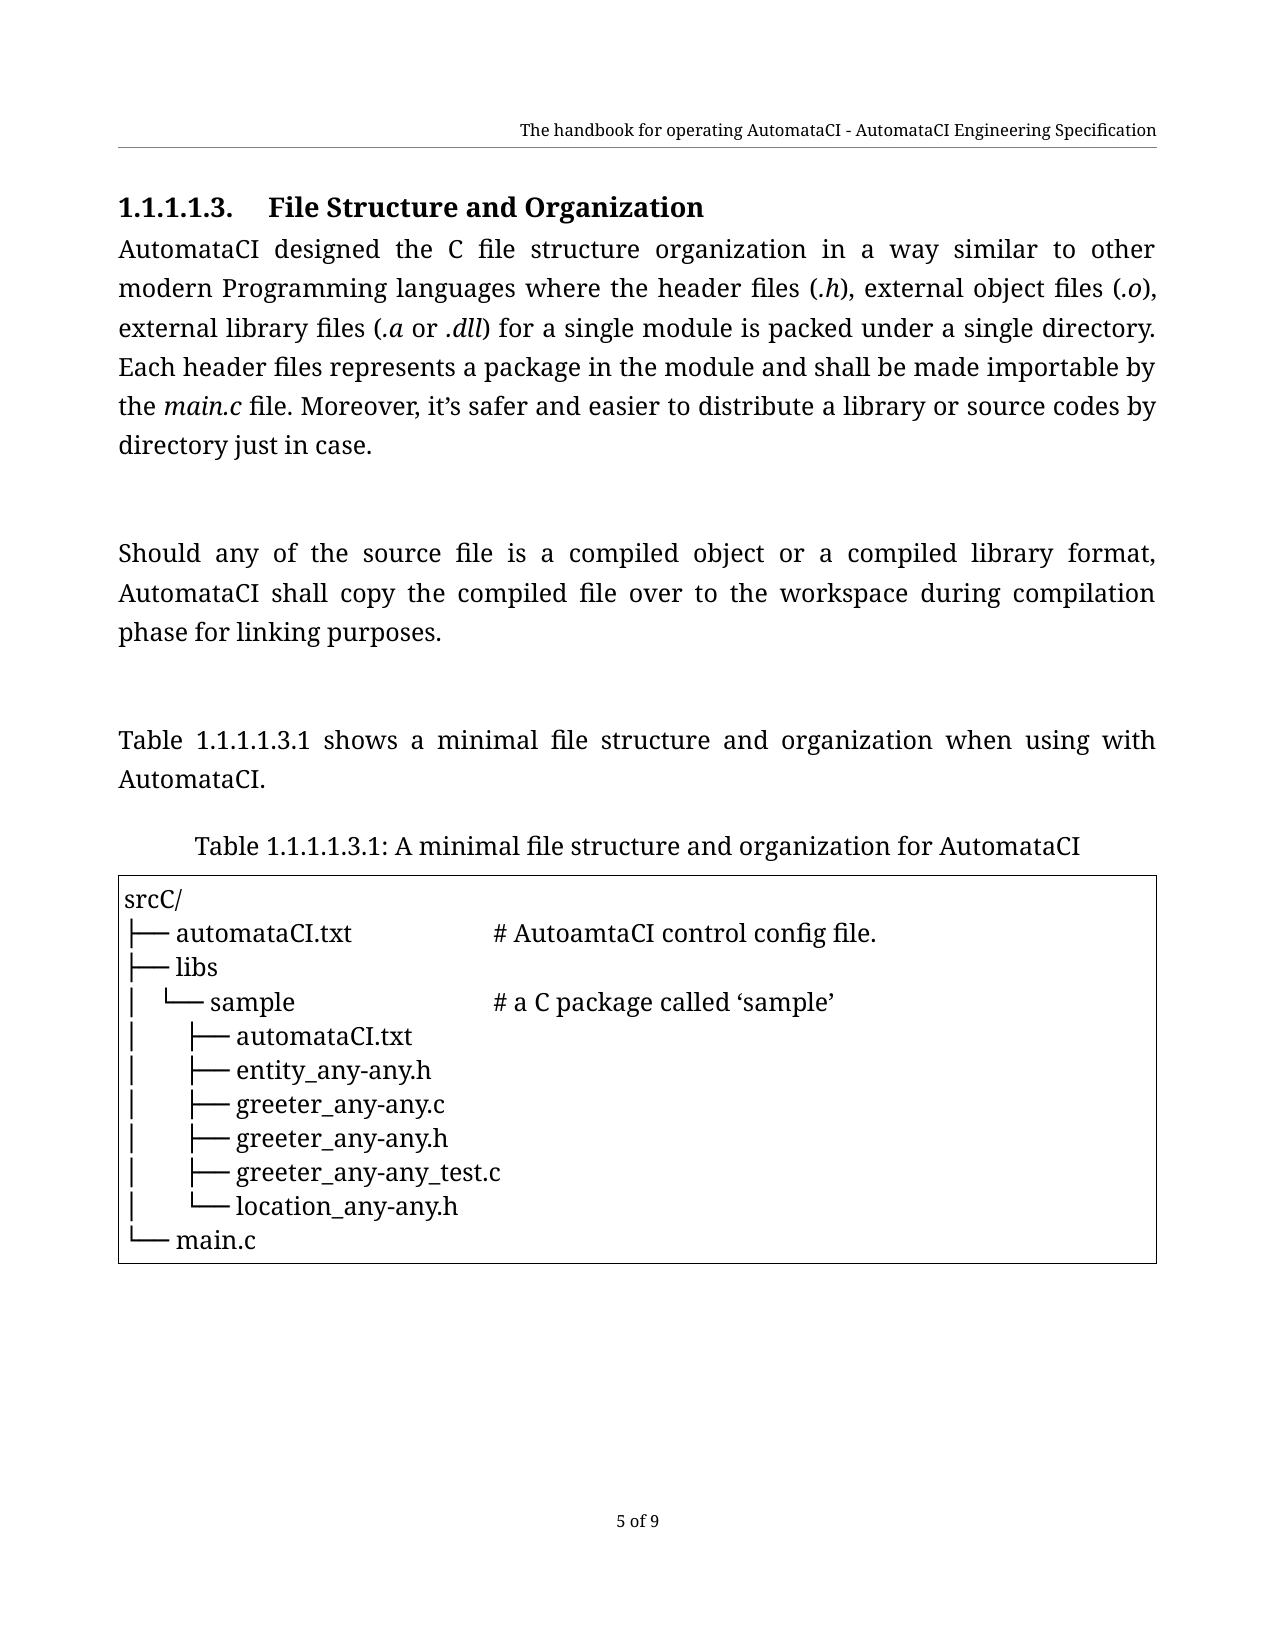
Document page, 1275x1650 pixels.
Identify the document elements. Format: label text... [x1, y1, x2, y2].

text Should any of the source file is a compiled object or a compiled library format, AutomataCI shall copy the compiled file over to the workspace during compilation phase for linking purposes. [118, 536, 1157, 648]
subtitle File Structure and Organization [118, 189, 1157, 226]
table_header srcC/ ├── automataCI.txt # AutoamtaCI control config file. ├── libs │ └── sample # a C package called ‘sample’ │ ├── automataCI.txt │ ├── entity_any-any.h │ ├── greeter_any-any.c │ ├── greeter_any-any.h │ ├── greeter_any-any_test.c │ └── location_any-any.h └── main.c [119, 876, 1156, 1262]
text Table 1.1.1.1.3.1 shows a minimal file structure and organization when using with AutomataCI. [118, 723, 1157, 796]
text Table 1.1.1.1.3.1: A minimal file structure and organization for AutomataCI [118, 829, 1157, 863]
text AutomataCI designed the C file structure organization in a way similar to other modern Programming languages where the header files (.h), external object files (.o), external library files (.a or .dll) for a single module is packed under a single directory. Each header files represents a package in the module and shall be made importable by the main.c file. Moreover, it’s safer and easier to distribute a library or source codes by directory just in case. [118, 232, 1157, 462]
